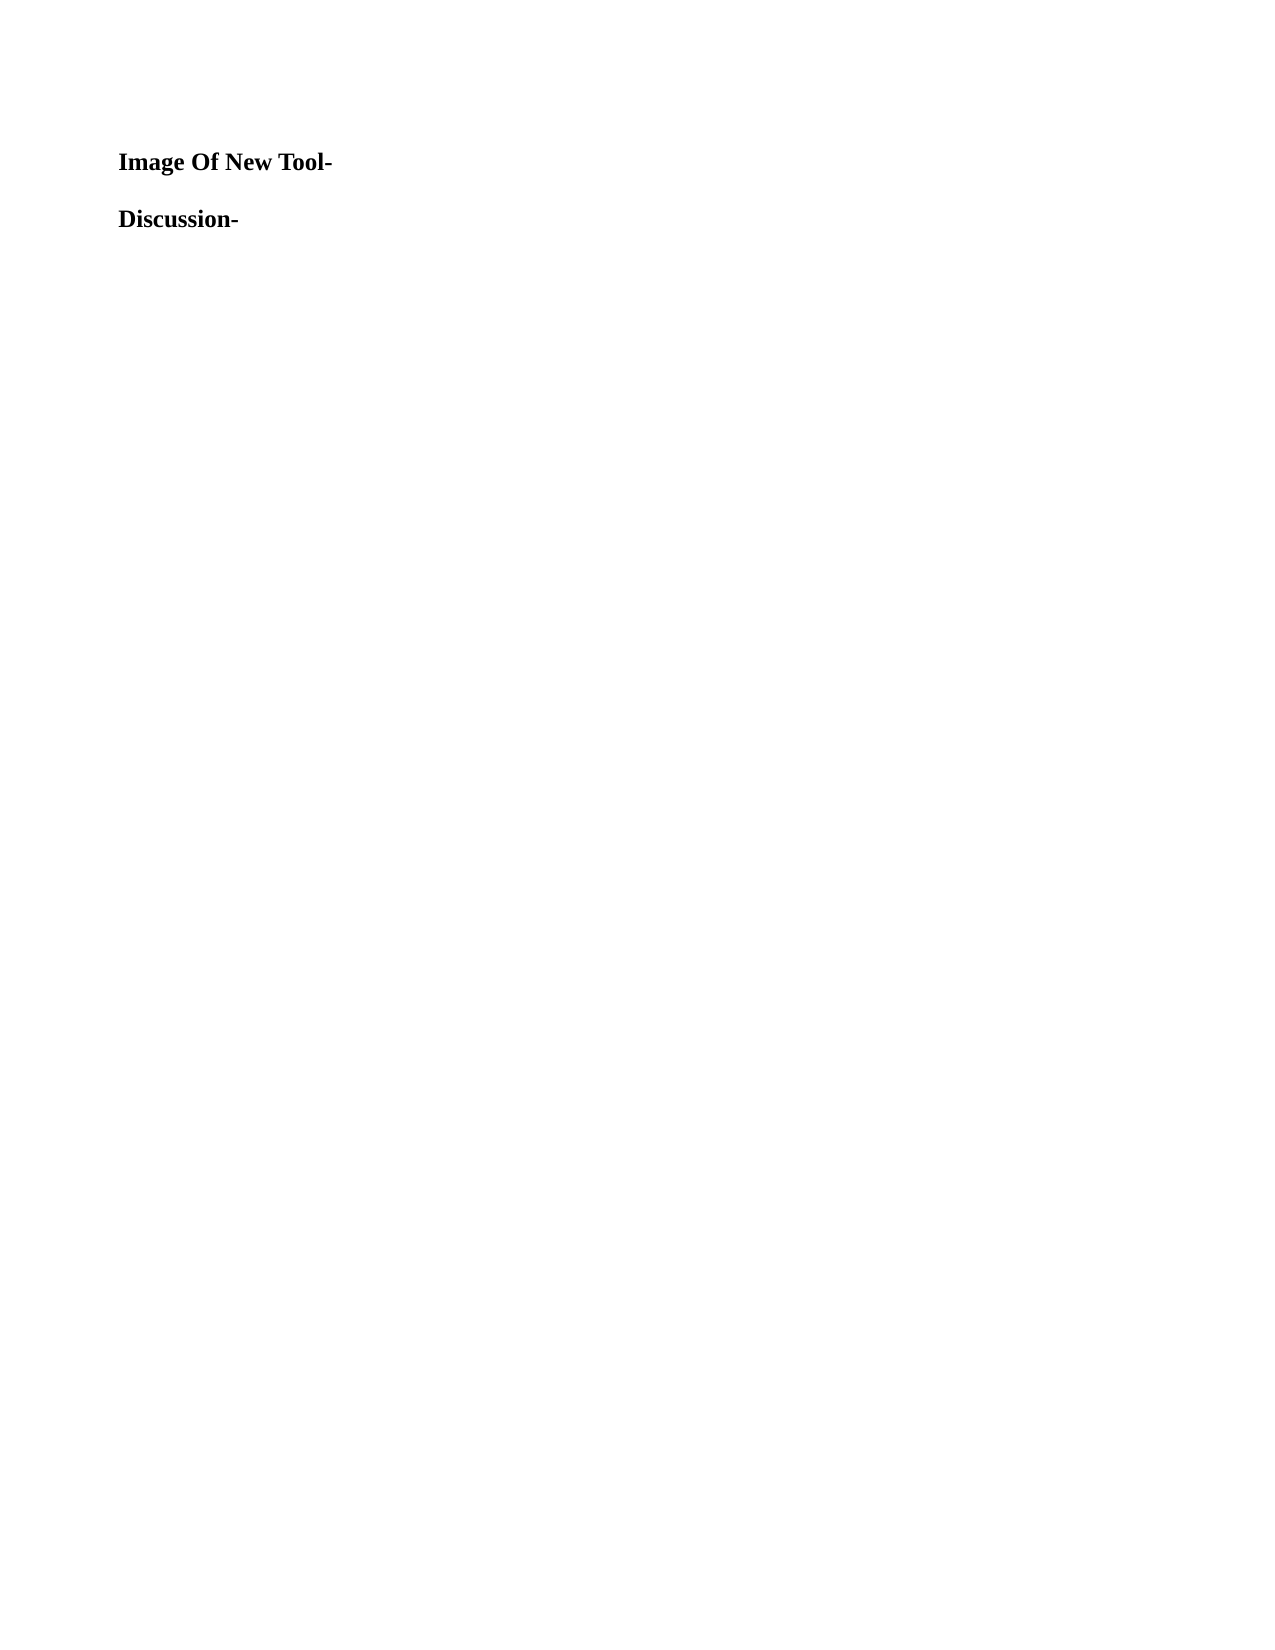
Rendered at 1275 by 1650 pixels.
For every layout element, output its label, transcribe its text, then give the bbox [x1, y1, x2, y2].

text Image Of New Tool- [118, 147, 1157, 176]
text Discussion- [118, 204, 1157, 233]
